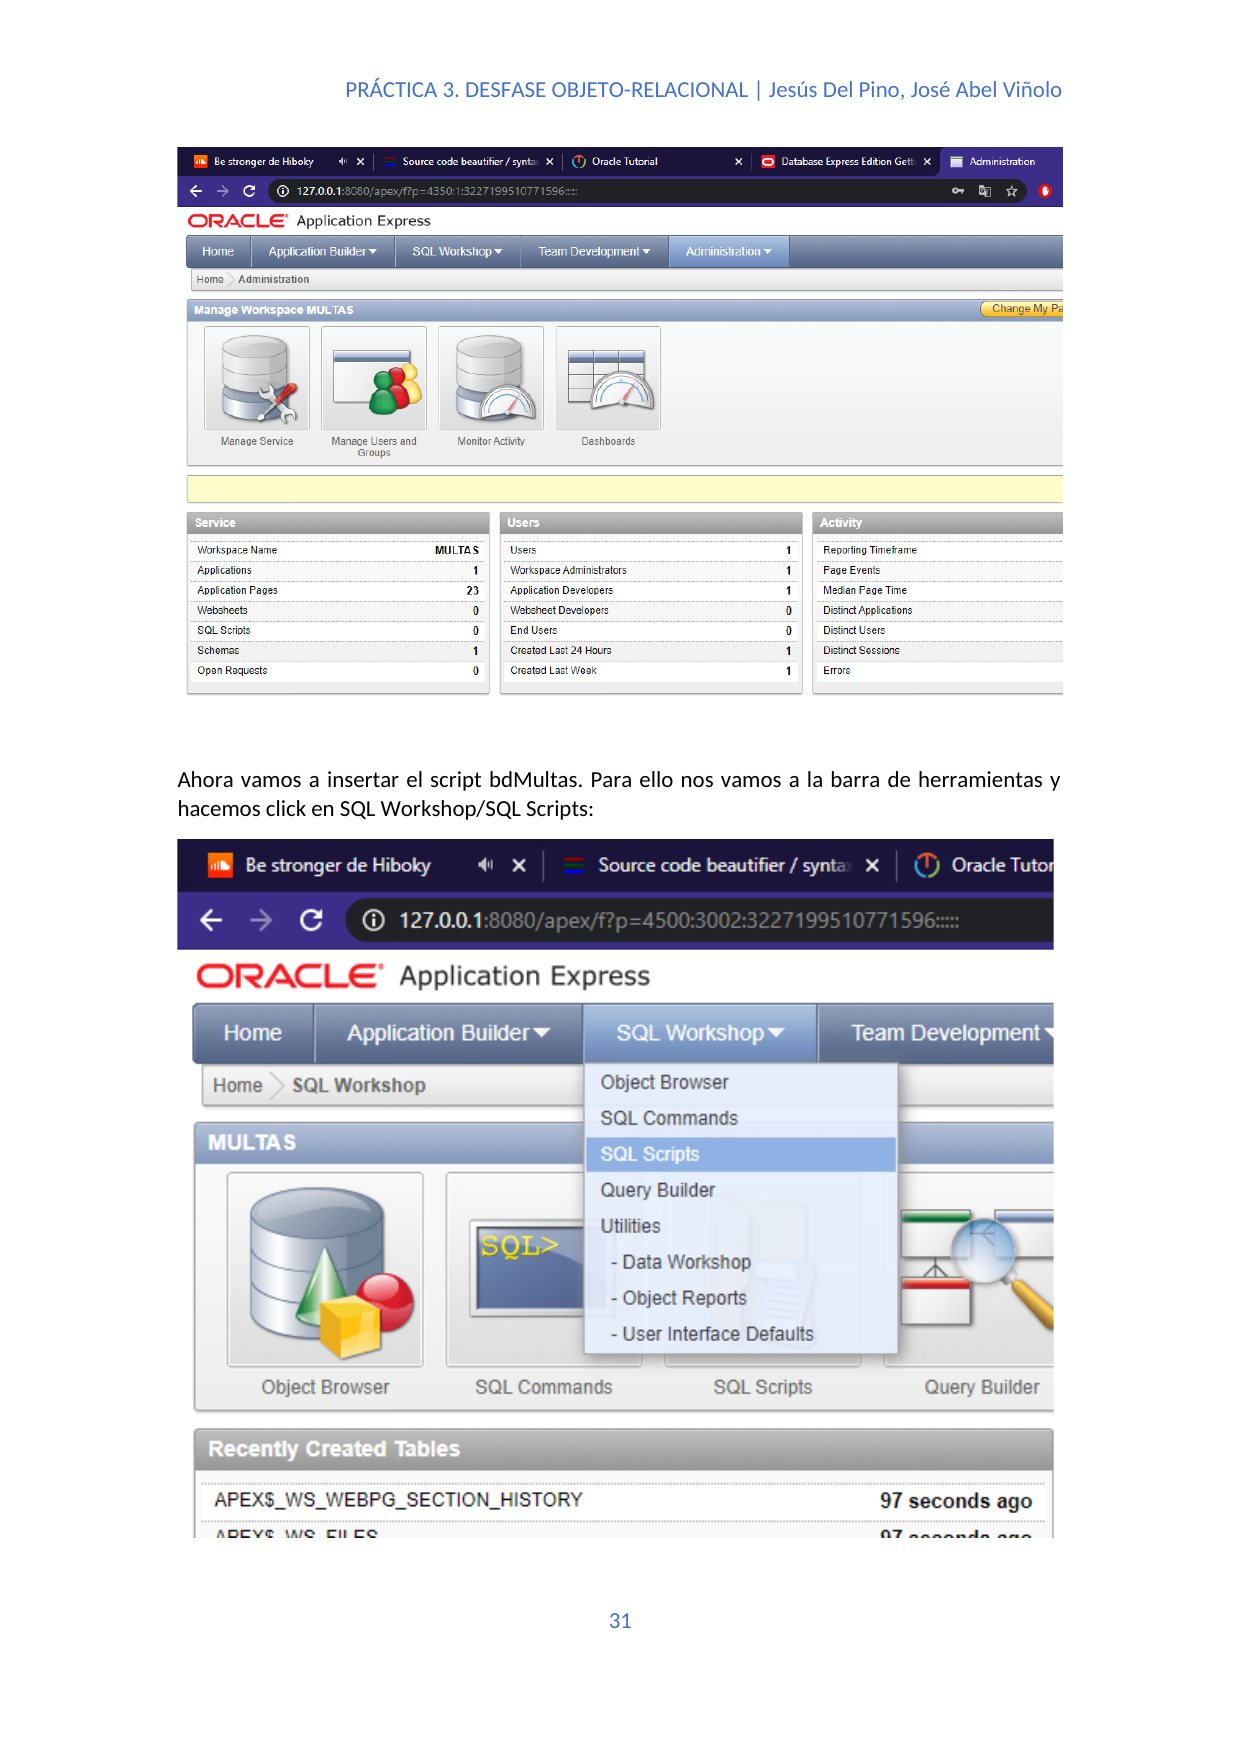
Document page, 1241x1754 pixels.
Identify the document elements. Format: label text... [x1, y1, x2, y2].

text Ahora vamos a insertar el script bdMultas. Para ello nos vamos a la barra de herramientas y hacemos click en SQL Workshop/SQL Scripts: [177, 766, 1063, 822]
